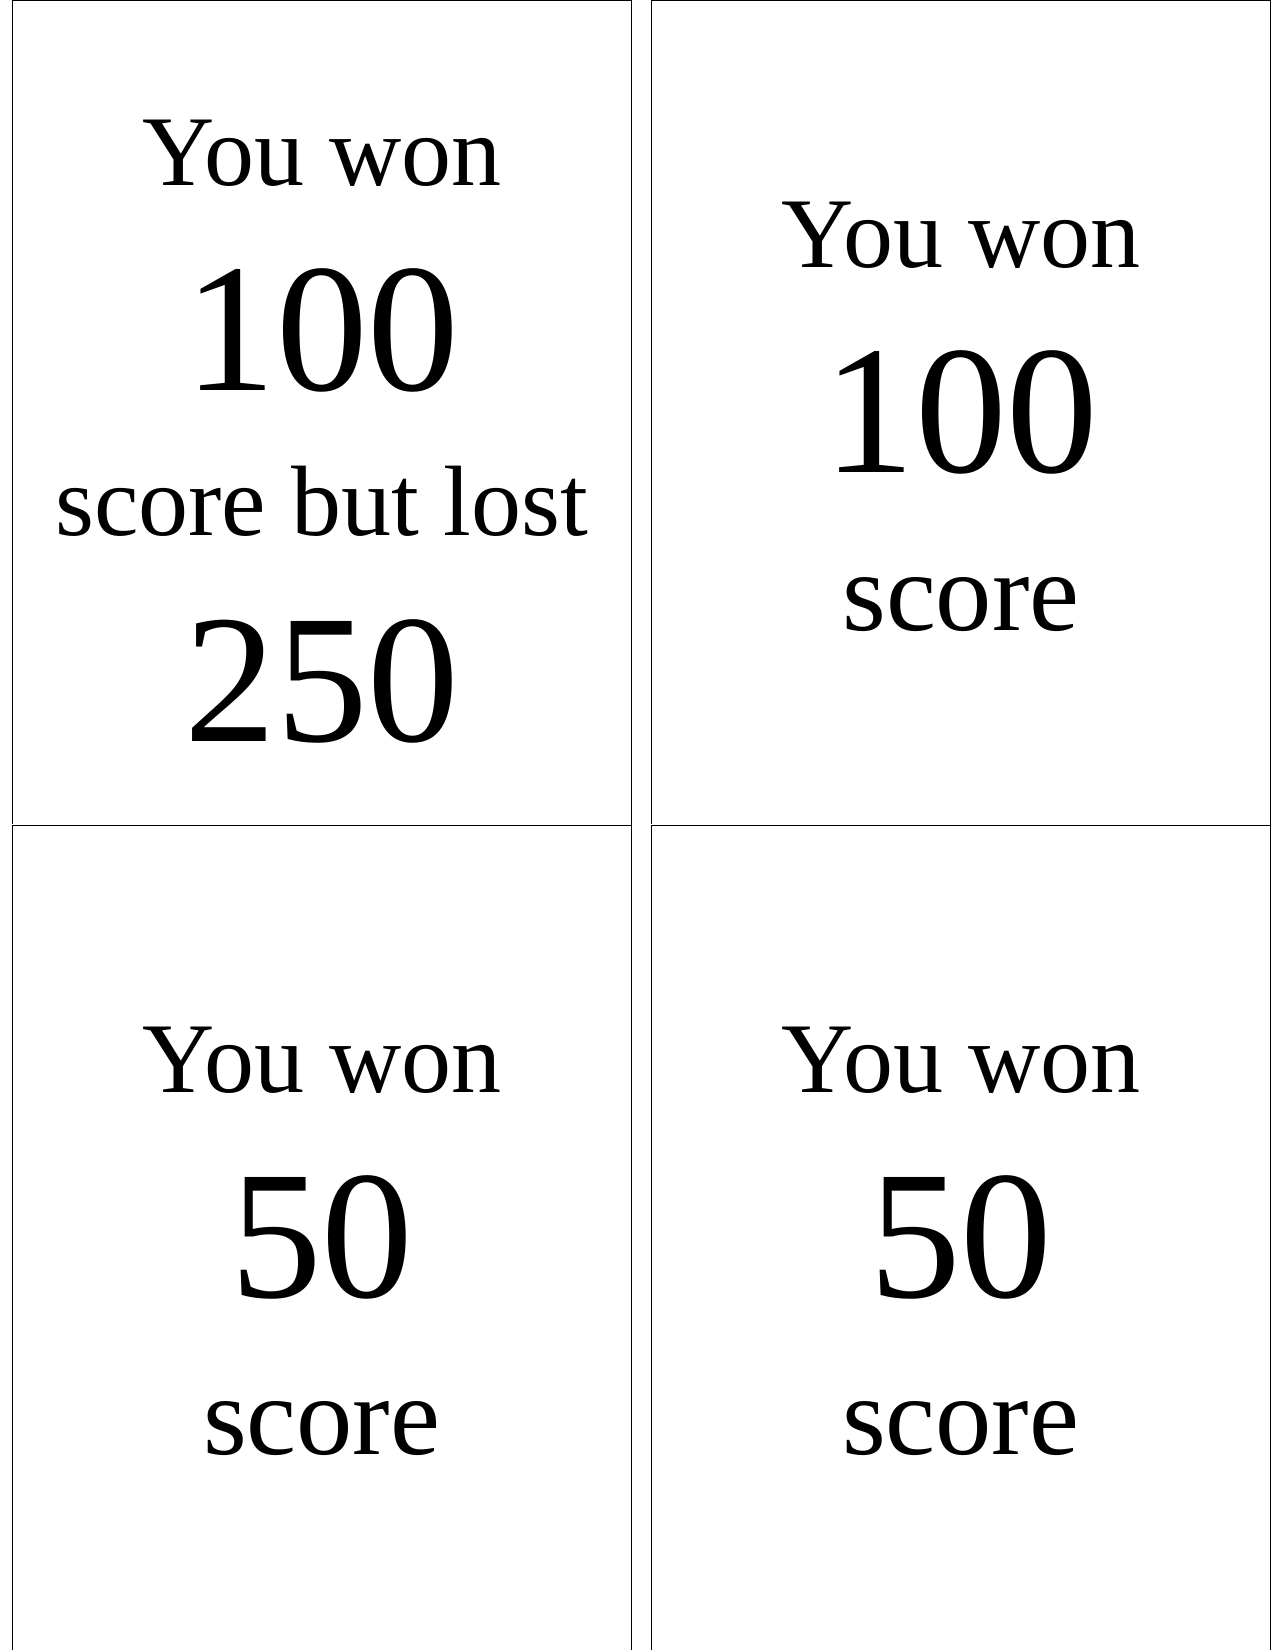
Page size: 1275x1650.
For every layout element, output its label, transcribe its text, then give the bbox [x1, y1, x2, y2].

text score [21, 1349, 622, 1479]
text score [660, 1349, 1261, 1479]
text score but lost [21, 442, 622, 557]
text You won [21, 999, 622, 1114]
text 250 [21, 570, 622, 781]
text 50 [660, 1126, 1261, 1337]
text 100 [21, 219, 622, 430]
text score [660, 525, 1261, 654]
text You won [660, 999, 1261, 1114]
text 100 [660, 302, 1261, 512]
text You won [21, 92, 622, 207]
text You won [660, 174, 1261, 289]
text 50 [21, 1126, 622, 1337]
